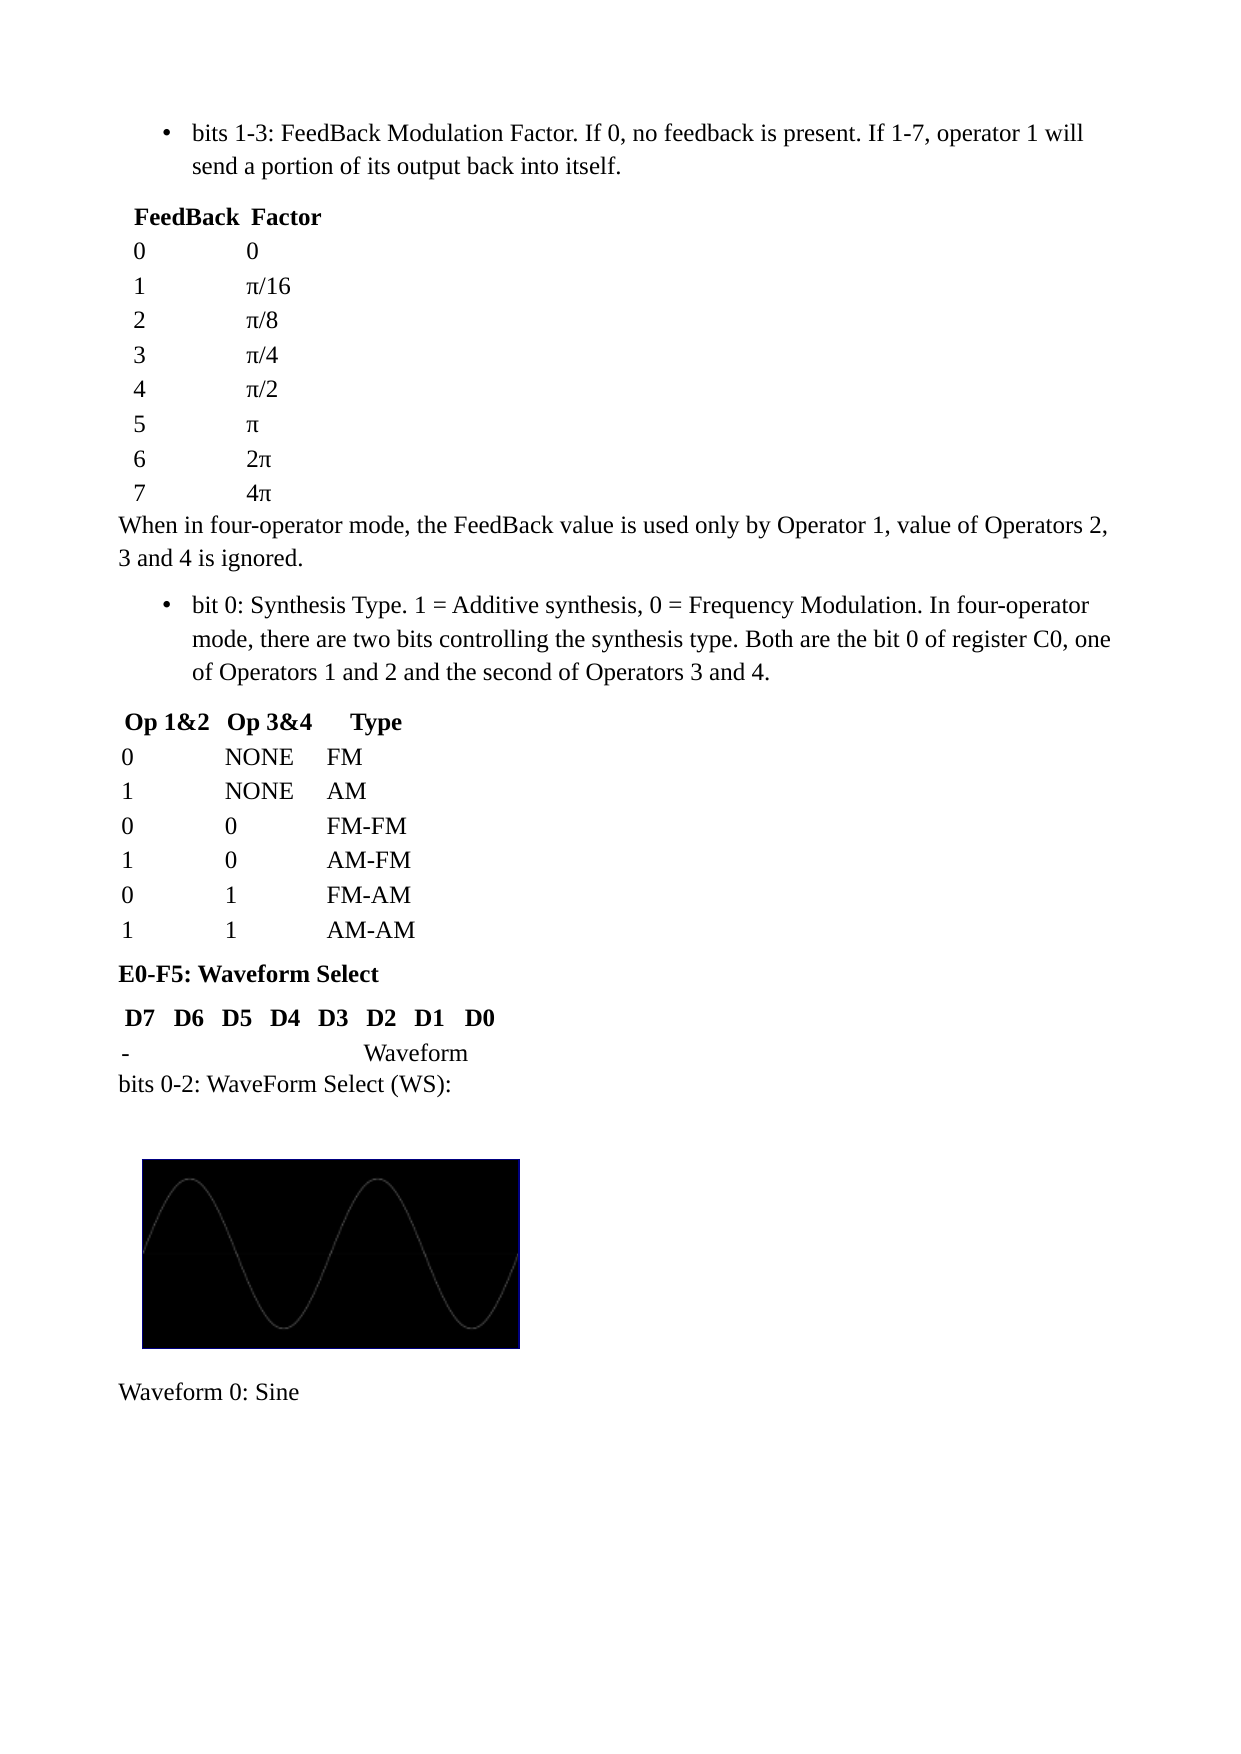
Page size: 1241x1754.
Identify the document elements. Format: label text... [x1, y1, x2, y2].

table_cell 1 [222, 877, 323, 912]
table_cell 1 [222, 912, 323, 946]
table_cell AM-FM [324, 843, 434, 877]
list bits 1-3: FeedBack Modulation Factor. If 0, no feedback is present. If 1-7, operator 1 will send a portion of its output back into itself. [162, 118, 1122, 180]
table_header D2 [360, 1000, 408, 1035]
table_cell Waveform [360, 1035, 509, 1069]
table_cell 4 [130, 372, 243, 406]
table_cell 0 [222, 808, 323, 843]
table_cell 5 [130, 406, 243, 441]
table_cell π [243, 406, 335, 441]
table_cell 6 [130, 441, 243, 475]
table_header D4 [264, 1000, 312, 1035]
subtitle E0-F5: Waveform Select [118, 959, 1122, 988]
table_cell 1 [118, 774, 222, 808]
table_header Op 3&4 [222, 704, 323, 739]
table_cell π/16 [243, 268, 335, 302]
table_cell π/4 [243, 337, 335, 372]
table_header D1 [409, 1000, 457, 1035]
table_cell 0 [118, 808, 222, 843]
table_header D3 [312, 1000, 360, 1035]
table_header Op 1&2 [118, 704, 222, 739]
table_cell FM-AM [324, 877, 434, 912]
table_cell NONE [222, 774, 323, 808]
picture [143, 1160, 518, 1348]
table_cell 4π [243, 475, 335, 510]
table_cell 2π [243, 441, 335, 475]
table_cell AM-AM [324, 912, 434, 946]
text bits 0-2: WaveForm Select (WS): [118, 1069, 1122, 1098]
table_cell 0 [130, 233, 243, 268]
table_header Factor [243, 199, 335, 233]
table_cell 0 [118, 739, 222, 773]
table_cell π/2 [243, 372, 335, 406]
table_cell FM [324, 739, 434, 773]
table_cell 0 [243, 233, 335, 268]
table_cell AM [324, 774, 434, 808]
table_cell 7 [130, 475, 243, 510]
table_header Type [324, 704, 434, 739]
table_header D6 [168, 1000, 216, 1035]
table_cell 1 [118, 912, 222, 946]
text When in four-operator mode, the FeedBack value is used only by Operator 1, value of Operators 2, 3 and 4 is ignored. [118, 510, 1122, 572]
table_cell FM-FM [324, 808, 434, 843]
table_cell 0 [222, 843, 323, 877]
table_cell 2 [130, 303, 243, 337]
table_header FeedBack [130, 199, 243, 233]
table_header D0 [457, 1000, 509, 1035]
table_cell NONE [222, 739, 323, 773]
table_cell - [118, 1035, 360, 1069]
table_cell 1 [130, 268, 243, 302]
table_cell 1 [118, 843, 222, 877]
table_header D7 [118, 1000, 168, 1035]
table_cell π/8 [243, 303, 335, 337]
table_cell 3 [130, 337, 243, 372]
table_cell 0 [118, 877, 222, 912]
table_header D5 [216, 1000, 264, 1035]
list bit 0: Synthesis Type. 1 = Additive synthesis, 0 = Frequency Modulation. In four-operator mode, there are two bits controlling the synthesis type. Both are the bit 0 of register C0, one of Operators 1 and 2 and the second of Operators 3 and 4. [162, 591, 1122, 685]
text Waveform 0: Sine [118, 1377, 1122, 1406]
